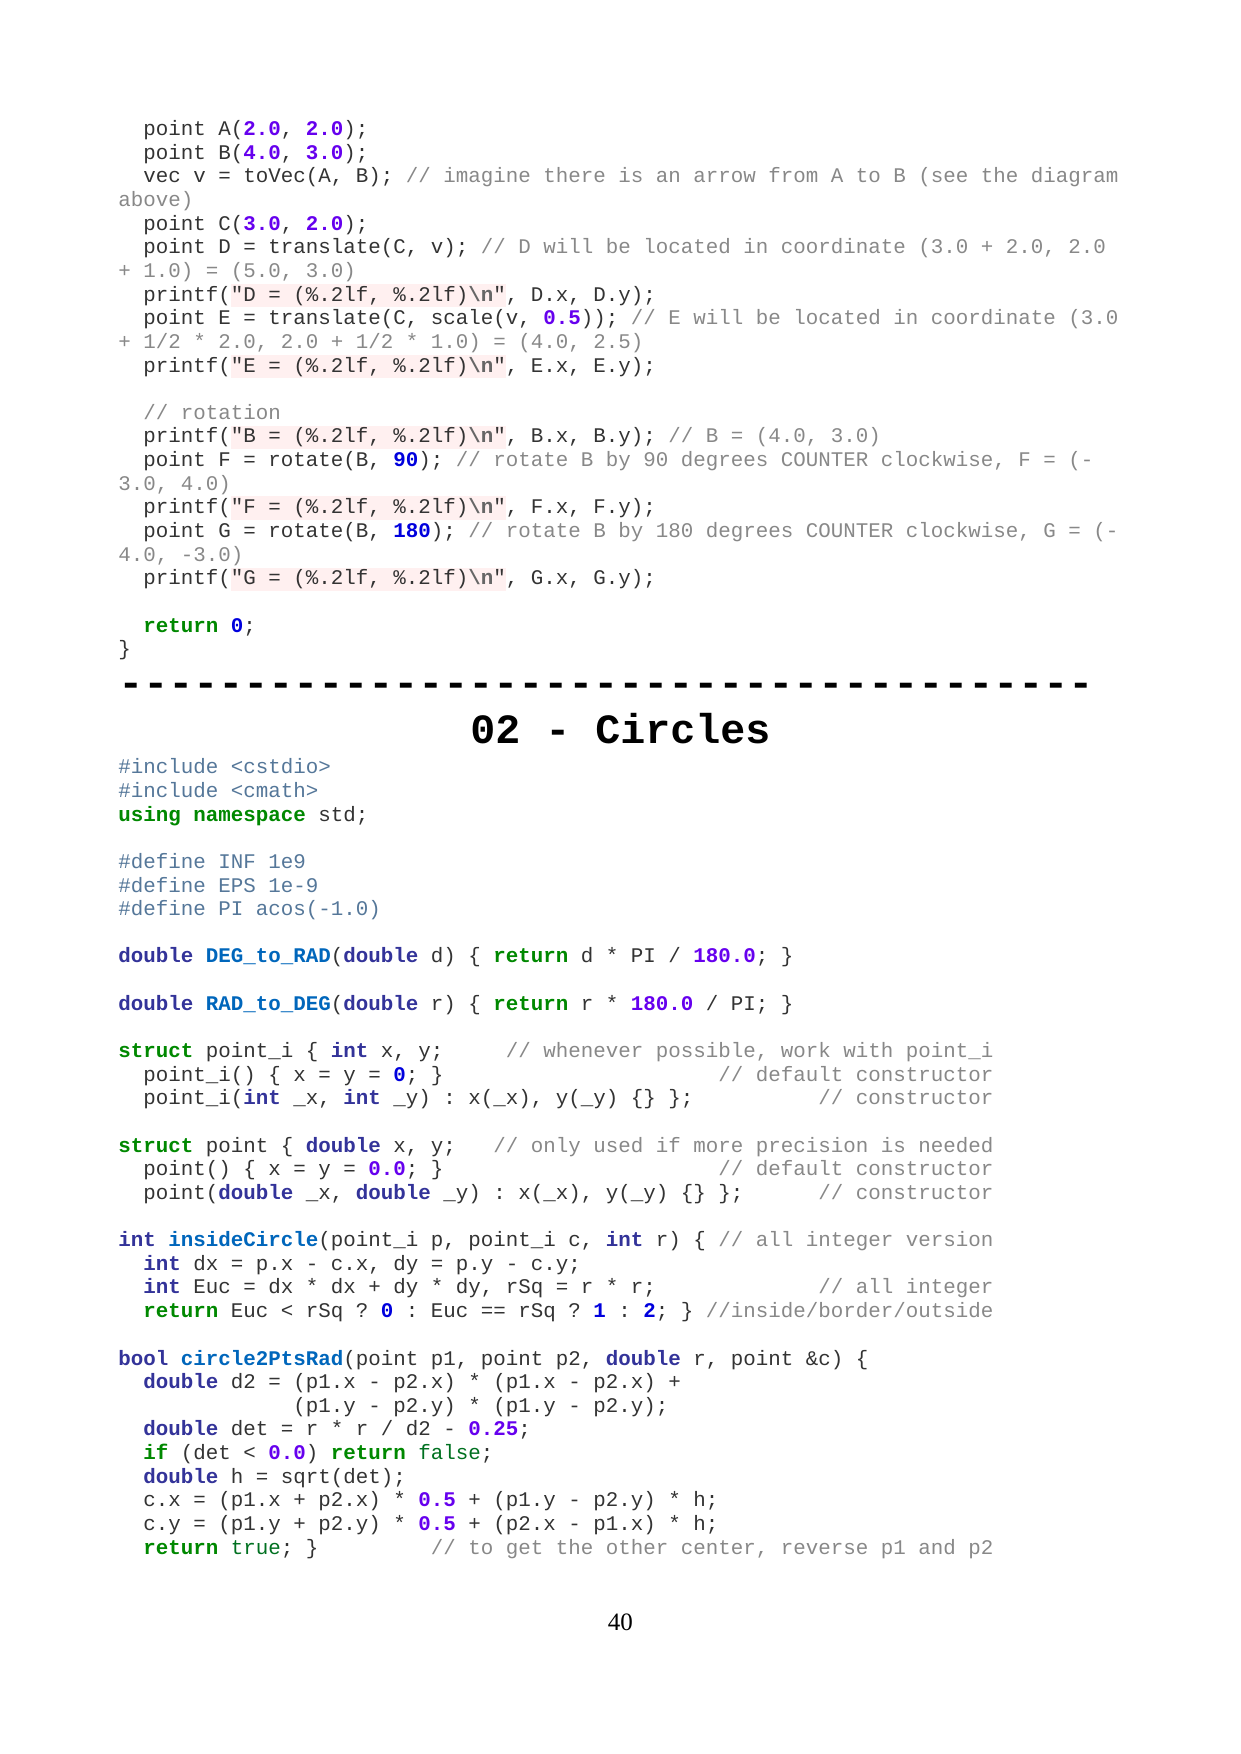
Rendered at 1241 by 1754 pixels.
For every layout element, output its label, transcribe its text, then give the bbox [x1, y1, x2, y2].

text double det = r * r / d2 - 0.25; [118, 1418, 1122, 1442]
text double DEG_to_RAD(double d) { return d * PI / 180.0; } [118, 946, 1122, 969]
text --------------------------------------- [118, 662, 1122, 709]
text // rotation [118, 402, 1122, 426]
text double d2 = (p1.x - p2.x) * (p1.x - p2.x) + [118, 1371, 1122, 1395]
text printf("G = (%.2lf, %.2lf)\n", G.x, G.y); [118, 567, 1122, 591]
text struct point { double x, y; // only used if more precision is needed [118, 1135, 1122, 1158]
text printf("F = (%.2lf, %.2lf)\n", F.x, F.y); [118, 496, 1122, 520]
text point B(4.0, 3.0); [118, 142, 1122, 165]
text double RAD_to_DEG(double r) { return r * 180.0 / PI; } [118, 993, 1122, 1016]
text return Euc < rSq ? 0 : Euc == rSq ? 1 : 2; } //inside/border/outside [118, 1300, 1122, 1324]
text int dx = p.x - c.x, dy = p.y - c.y; [118, 1253, 1122, 1277]
text struct point_i { int x, y; // whenever possible, work with point_i [118, 1040, 1122, 1064]
text bool circle2PtsRad(point p1, point p2, double r, point &c) { [118, 1347, 1122, 1371]
text 02 - Circles [118, 709, 1122, 756]
text #define PI acos(-1.0) [118, 898, 1122, 922]
text c.x = (p1.x + p2.x) * 0.5 + (p1.y - p2.y) * h; [118, 1489, 1122, 1513]
text return 0; [118, 615, 1122, 638]
text #include <cmath> [118, 780, 1122, 804]
text point D = translate(C, v); // D will be located in coordinate (3.0 + 2.0, 2.0 + 1.0) = (5.0, 3.0) [118, 236, 1122, 284]
text point F = rotate(B, 90); // rotate B by 90 degrees COUNTER clockwise, F = (-3.0, 4.0) [118, 449, 1122, 496]
text printf("E = (%.2lf, %.2lf)\n", E.x, E.y); [118, 354, 1122, 378]
text c.y = (p1.y + p2.y) * 0.5 + (p2.x - p1.x) * h; [118, 1513, 1122, 1537]
text vec v = toVec(A, B); // imagine there is an arrow from A to B (see the diagram above) [118, 165, 1122, 213]
text int insideCircle(point_i p, point_i c, int r) { // all integer version [118, 1229, 1122, 1253]
text point A(2.0, 2.0); [118, 118, 1122, 142]
text point() { x = y = 0.0; } // default constructor [118, 1158, 1122, 1182]
text if (det < 0.0) return false; [118, 1442, 1122, 1466]
text point(double _x, double _y) : x(_x), y(_y) {} }; // constructor [118, 1182, 1122, 1206]
text #define EPS 1e-9 [118, 874, 1122, 898]
text #define INF 1e9 [118, 851, 1122, 874]
text printf("B = (%.2lf, %.2lf)\n", B.x, B.y); // B = (4.0, 3.0) [118, 426, 1122, 449]
text } [118, 638, 1122, 662]
text double h = sqrt(det); [118, 1466, 1122, 1489]
text #include <cstdio> [118, 756, 1122, 780]
text using namespace std; [118, 804, 1122, 827]
text return true; } // to get the other center, reverse p1 and p2 [118, 1537, 1122, 1560]
text point_i(int _x, int _y) : x(_x), y(_y) {} }; // constructor [118, 1087, 1122, 1111]
text point E = translate(C, scale(v, 0.5)); // E will be located in coordinate (3.0 + 1/2 * 2.0, 2.0 + 1/2 * 1.0) = (4.0, 2.5) [118, 307, 1122, 354]
text point C(3.0, 2.0); [118, 213, 1122, 236]
text point G = rotate(B, 180); // rotate B by 180 degrees COUNTER clockwise, G = (-4.0, -3.0) [118, 520, 1122, 567]
text printf("D = (%.2lf, %.2lf)\n", D.x, D.y); [118, 284, 1122, 307]
text int Euc = dx * dx + dy * dy, rSq = r * r; // all integer [118, 1277, 1122, 1300]
text (p1.y - p2.y) * (p1.y - p2.y); [118, 1395, 1122, 1418]
text point_i() { x = y = 0; } // default constructor [118, 1064, 1122, 1087]
